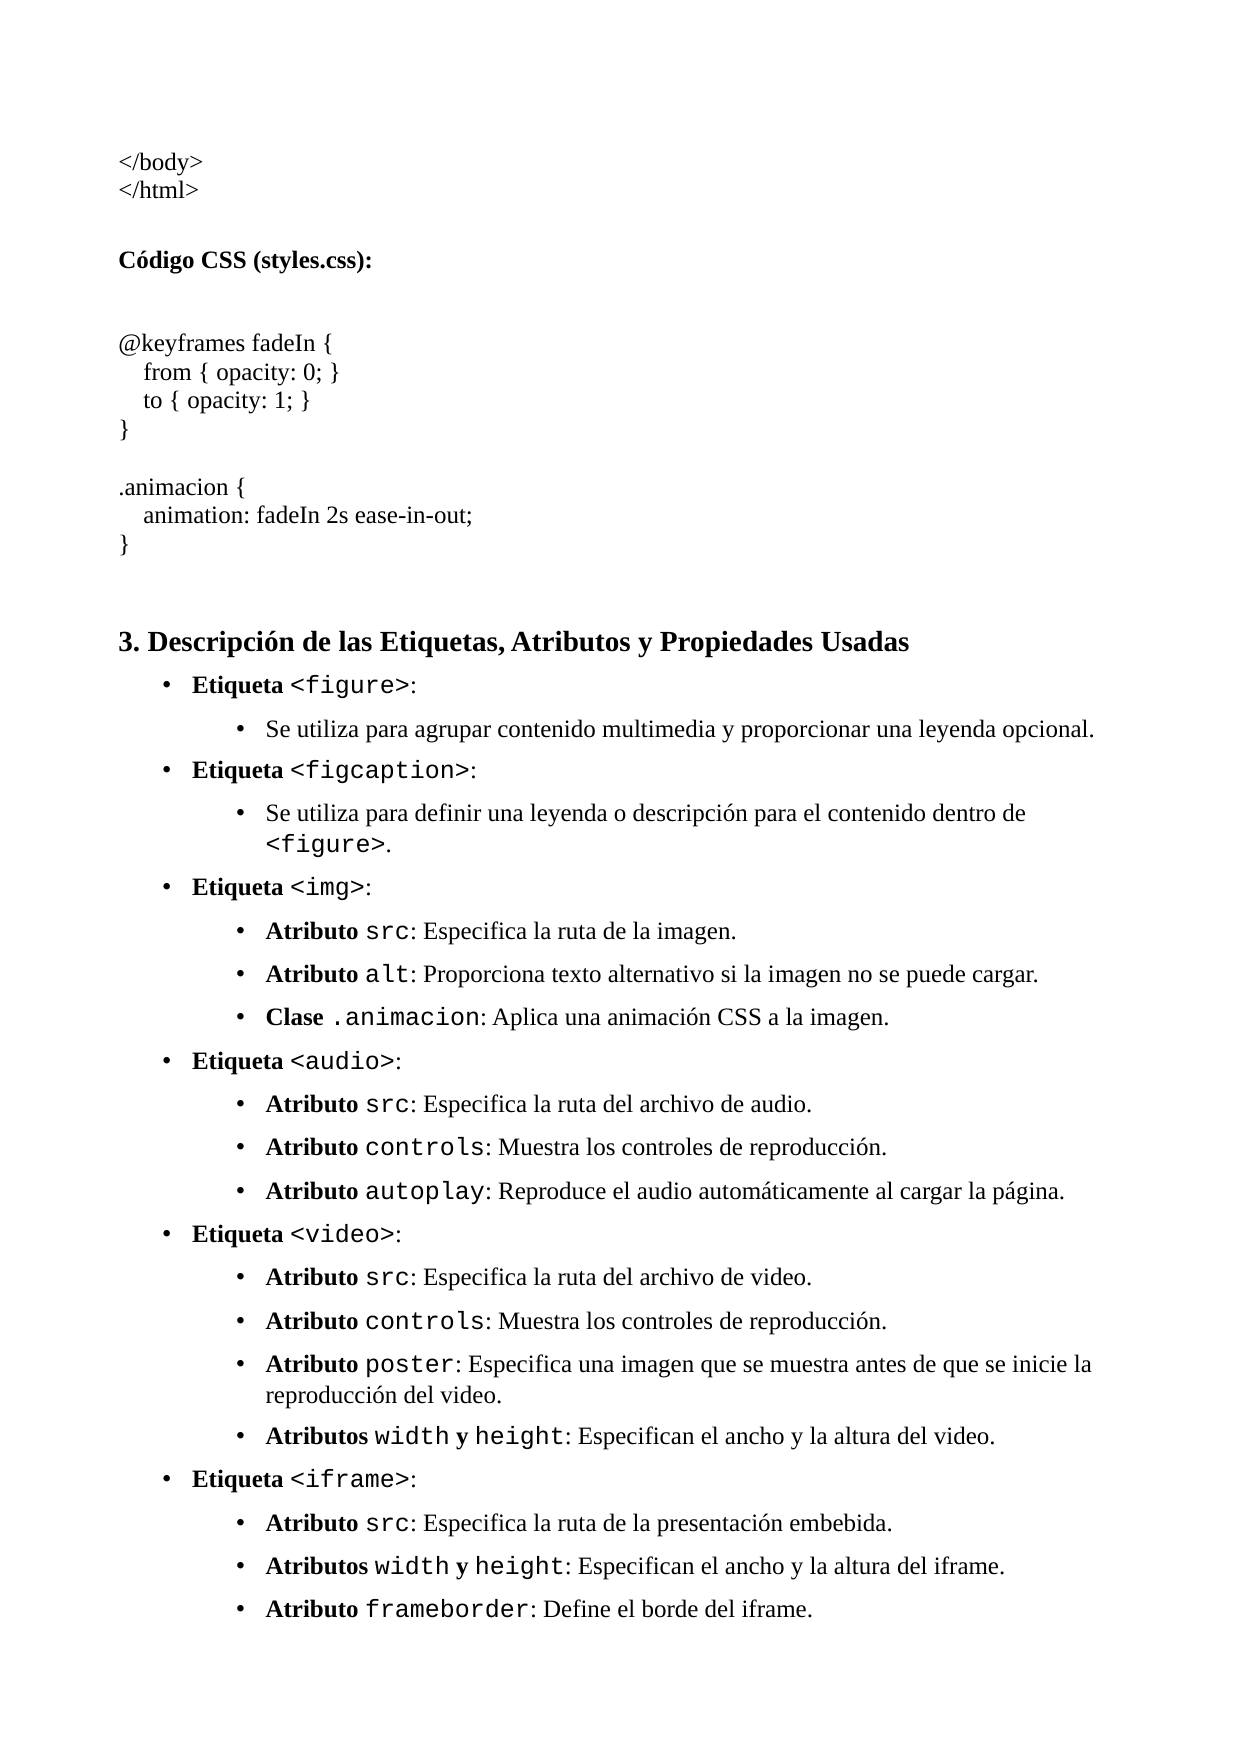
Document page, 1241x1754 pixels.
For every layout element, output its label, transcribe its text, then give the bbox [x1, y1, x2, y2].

list Etiqueta <iframe>: [162, 1464, 1122, 1495]
list Atributo controls: Muestra los controles de reproducción. [236, 1306, 1122, 1337]
list Atributo src: Especifica la ruta del archivo de audio. [236, 1089, 1122, 1120]
list Atributos width y height: Especifican el ancho y la altura del video. [236, 1421, 1122, 1452]
text @keyframes fadeIn { from { opacity: 0; } to { opacity: 1; } } .animacion { animation: fadeIn 2s ease-in-out; } [118, 328, 1122, 587]
list Se utiliza para agrupar contenido multimedia y proporcionar una leyenda opcional. [236, 714, 1122, 742]
text Código CSS (styles.css): [118, 246, 1122, 274]
list Atributo frameborder: Define el borde del iframe. [236, 1594, 1122, 1625]
list Atributo src: Especifica la ruta de la imagen. [236, 916, 1122, 947]
list Etiqueta <figcaption>: [162, 755, 1122, 786]
list Etiqueta <img>: [162, 872, 1122, 903]
text </body> </html> [118, 118, 1122, 233]
list Atributo poster: Especifica una imagen que se muestra antes de que se inicie la reproducción del video. [236, 1349, 1122, 1409]
list Clase .animacion: Aplica una animación CSS a la imagen. [236, 1002, 1122, 1033]
list Atributo src: Especifica la ruta de la presentación embebida. [236, 1508, 1122, 1539]
list Etiqueta <video>: [162, 1219, 1122, 1250]
list Etiqueta <audio>: [162, 1046, 1122, 1077]
list Atributos width y height: Especifican el ancho y la altura del iframe. [236, 1551, 1122, 1582]
list Atributo autoplay: Reproduce el audio automáticamente al cargar la página. [236, 1176, 1122, 1207]
list Atributo alt: Proporciona texto alternativo si la imagen no se puede cargar. [236, 959, 1122, 990]
list Atributo src: Especifica la ruta del archivo de video. [236, 1262, 1122, 1293]
list Se utiliza para definir una leyenda o descripción para el contenido dentro de <figure>. [236, 798, 1122, 860]
list Etiqueta <figure>: [162, 670, 1122, 701]
subtitle 3. Descripción de las Etiquetas, Atributos y Propiedades Usadas [118, 624, 1122, 658]
list Atributo controls: Muestra los controles de reproducción. [236, 1132, 1122, 1163]
